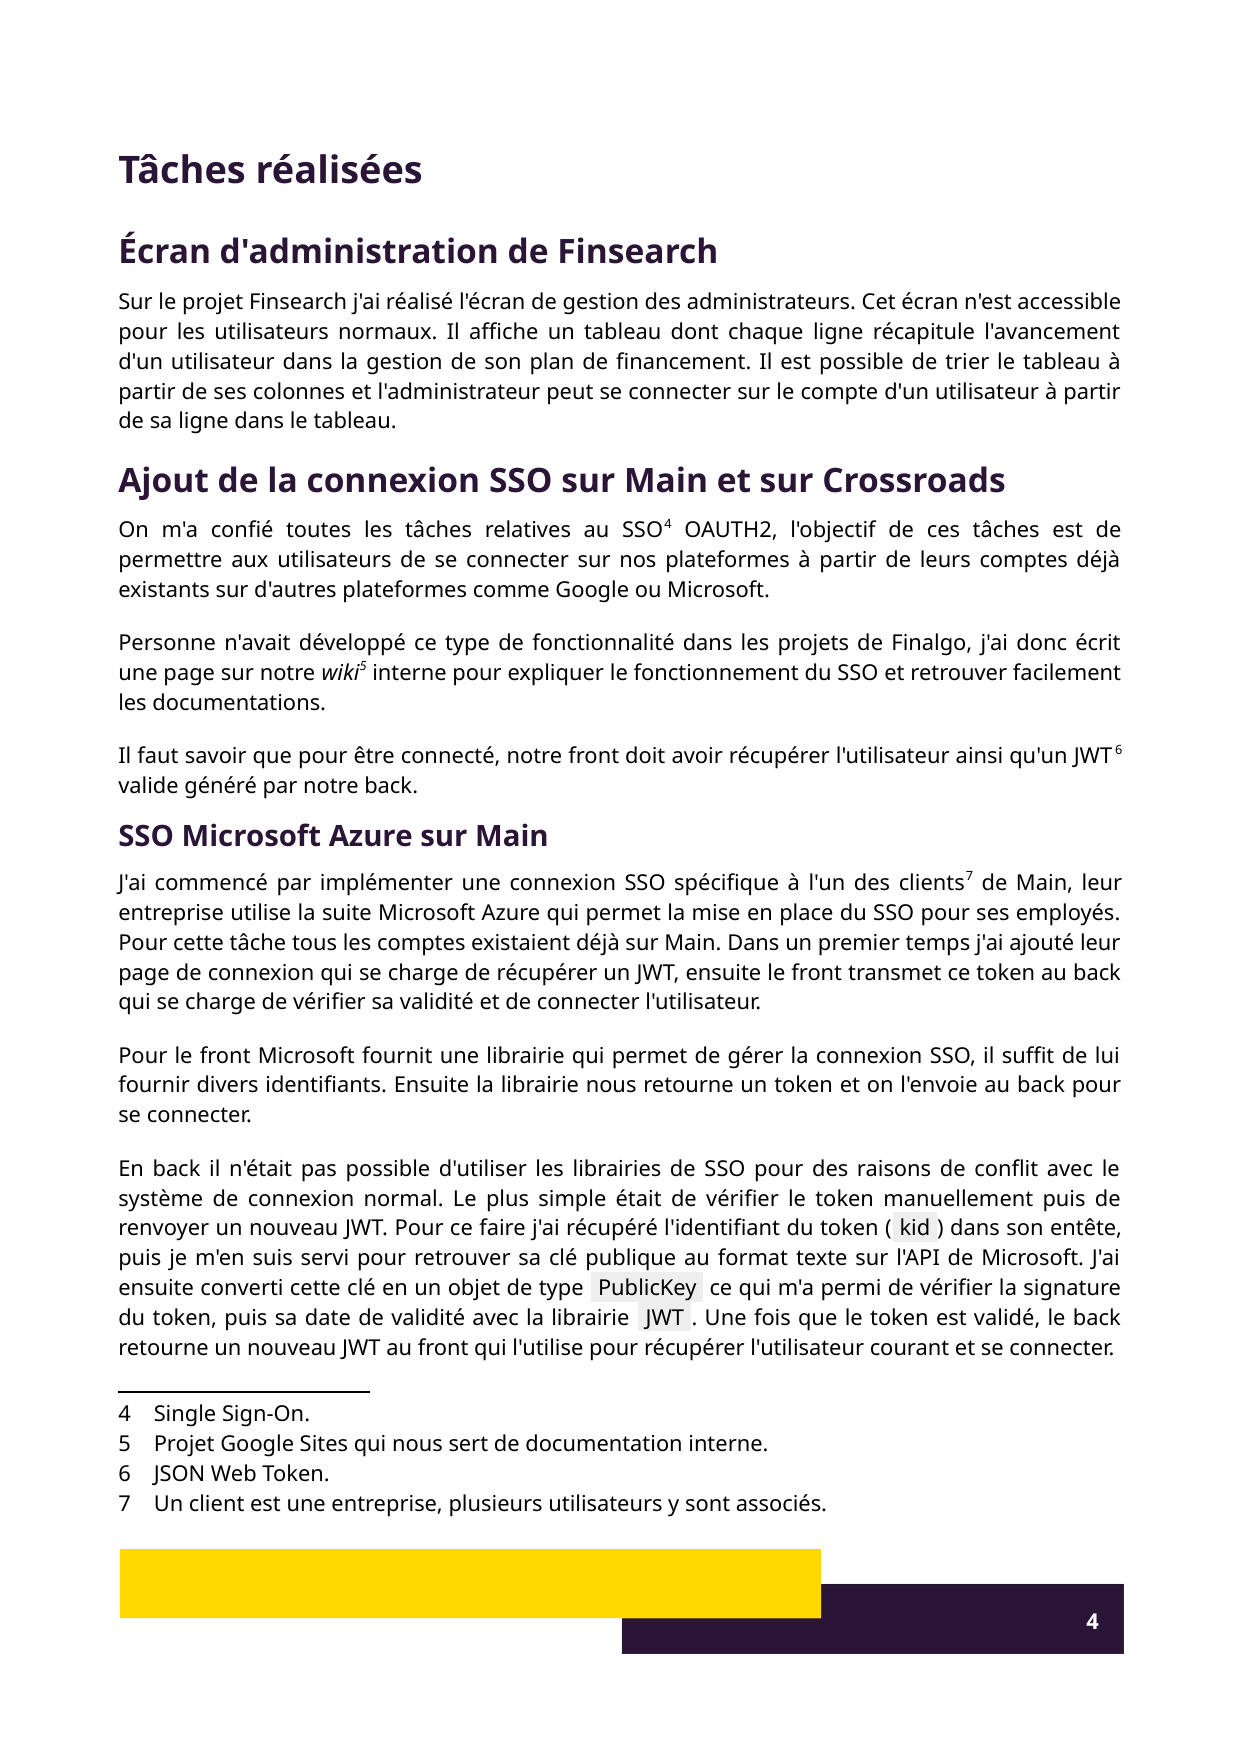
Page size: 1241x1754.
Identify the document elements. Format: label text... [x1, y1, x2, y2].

subtitle Tâches réalisées [118, 143, 1122, 195]
picture [119, 1549, 1124, 1654]
subtitle Écran d'administration de Finsearch [118, 228, 1122, 274]
text On m'a confié toutes les tâches relatives au SSO OAUTH2, l'objectif de ces tâches est de permettre aux utilisateurs de se connecter sur nos plateformes à partir de leurs comptes déjà existants sur d'autres plateformes comme Google ou Microsoft. [118, 514, 1122, 604]
text Pour le front Microsoft fournit une librairie qui permet de gérer la connexion SSO, il suffit de lui fournir divers identifiants. Ensuite la librairie nous retourne un token et on l'envoie au back pour se connecter. [118, 1040, 1122, 1129]
text Un client est une entreprise, plusieurs utilisateurs y sont associés. [118, 1488, 1122, 1517]
text Projet Google Sites qui nous sert de documentation interne. [118, 1428, 1122, 1458]
text JSON Web Token. [118, 1458, 1122, 1488]
subtitle Ajout de la connexion SSO sur Main et sur Crossroads [118, 456, 1122, 502]
text Personne n'avait développé ce type de fonctionnalité dans les projets de Finalgo, j'ai donc écrit une page sur notre wiki interne pour expliquer le fonctionnement du SSO et retrouver facilement les documentations. [118, 627, 1122, 717]
text En back il n'était pas possible d'utiliser les librairies de SSO pour des raisons de conflit avec le système de connexion normal. Le plus simple était de vérifier le token manuellement puis de renvoyer un nouveau JWT. Pour ce faire j'ai récupéré l'identifiant du token ( kid ) dans son entête, puis je m'en suis servi pour retrouver sa clé publique au format texte sur l'API de Microsoft. J'ai ensuite converti cette clé en un objet de type PublicKey ce qui m'a permi de vérifier la signature du token, puis sa date de validité avec la librairie JWT . Une fois que le token est validé, le back retourne un nouveau JWT au front qui l'utilise pour récupérer l'utilisateur courant et se connecter. [118, 1153, 1122, 1361]
text Single Sign-On. [118, 1398, 1122, 1428]
text J'ai commencé par implémenter une connexion SSO spécifique à l'un des clients de Main, leur entreprise utilise la suite Microsoft Azure qui permet la mise en place du SSO pour ses employés. Pour cette tâche tous les comptes existaient déjà sur Main. Dans un premier temps j'ai ajouté leur page de connexion qui se charge de récupérer un JWT, ensuite le front transmet ce token au back qui se charge de vérifier sa validité et de connecter l'utilisateur. [118, 867, 1122, 1016]
text Il faut savoir que pour être connecté, notre front doit avoir récupérer l'utilisateur ainsi qu'un JWT valide généré par notre back. [118, 740, 1122, 800]
subtitle SSO Microsoft Azure sur Main [118, 814, 1122, 854]
text Sur le projet Finsearch j'ai réalisé l'écran de gestion des administrateurs. Cet écran n'est accessible pour les utilisateurs normaux. Il affiche un tableau dont chaque ligne récapitule l'avancement d'un utilisateur dans la gestion de son plan de financement. Il est possible de trier le tableau à partir de ses colonnes et l'administrateur peut se connecter sur le compte d'un utilisateur à partir de sa ligne dans le tableau. [118, 286, 1122, 435]
